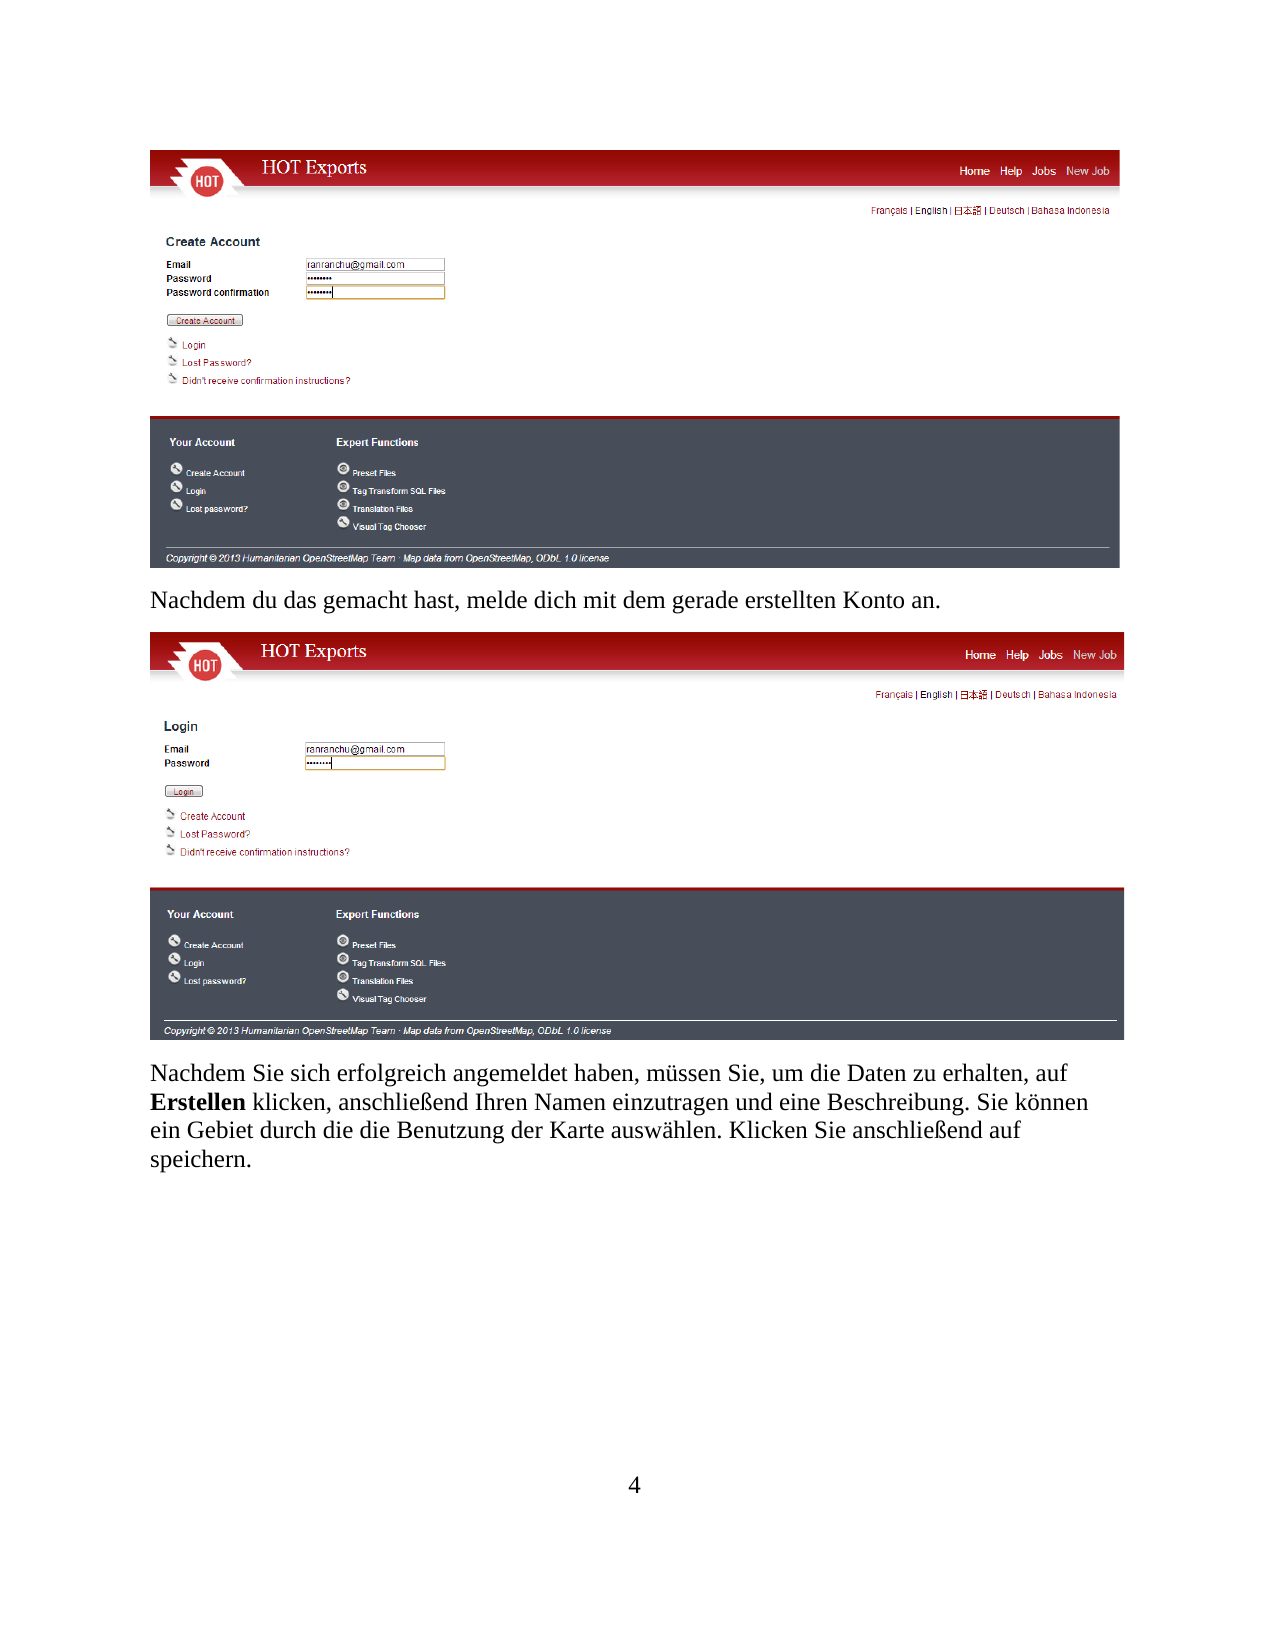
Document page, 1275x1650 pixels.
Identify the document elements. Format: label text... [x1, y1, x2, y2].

picture [150, 150, 1120, 568]
text Nachdem Sie sich erfolgreich angemeldet haben, müssen Sie, um die Daten zu erhalten, auf Erstellen klicken, anschließend Ihren Namen einzutragen und eine Beschreibung. Sie können ein Gebiet durch die die Benutzung der Karte auswählen. Klicken Sie anschließend auf speichern. [150, 1058, 1125, 1173]
picture [150, 632, 1125, 1040]
text Nachdem du das gemacht hast, melde dich mit dem gerade erstellten Konto an. [150, 586, 1125, 614]
